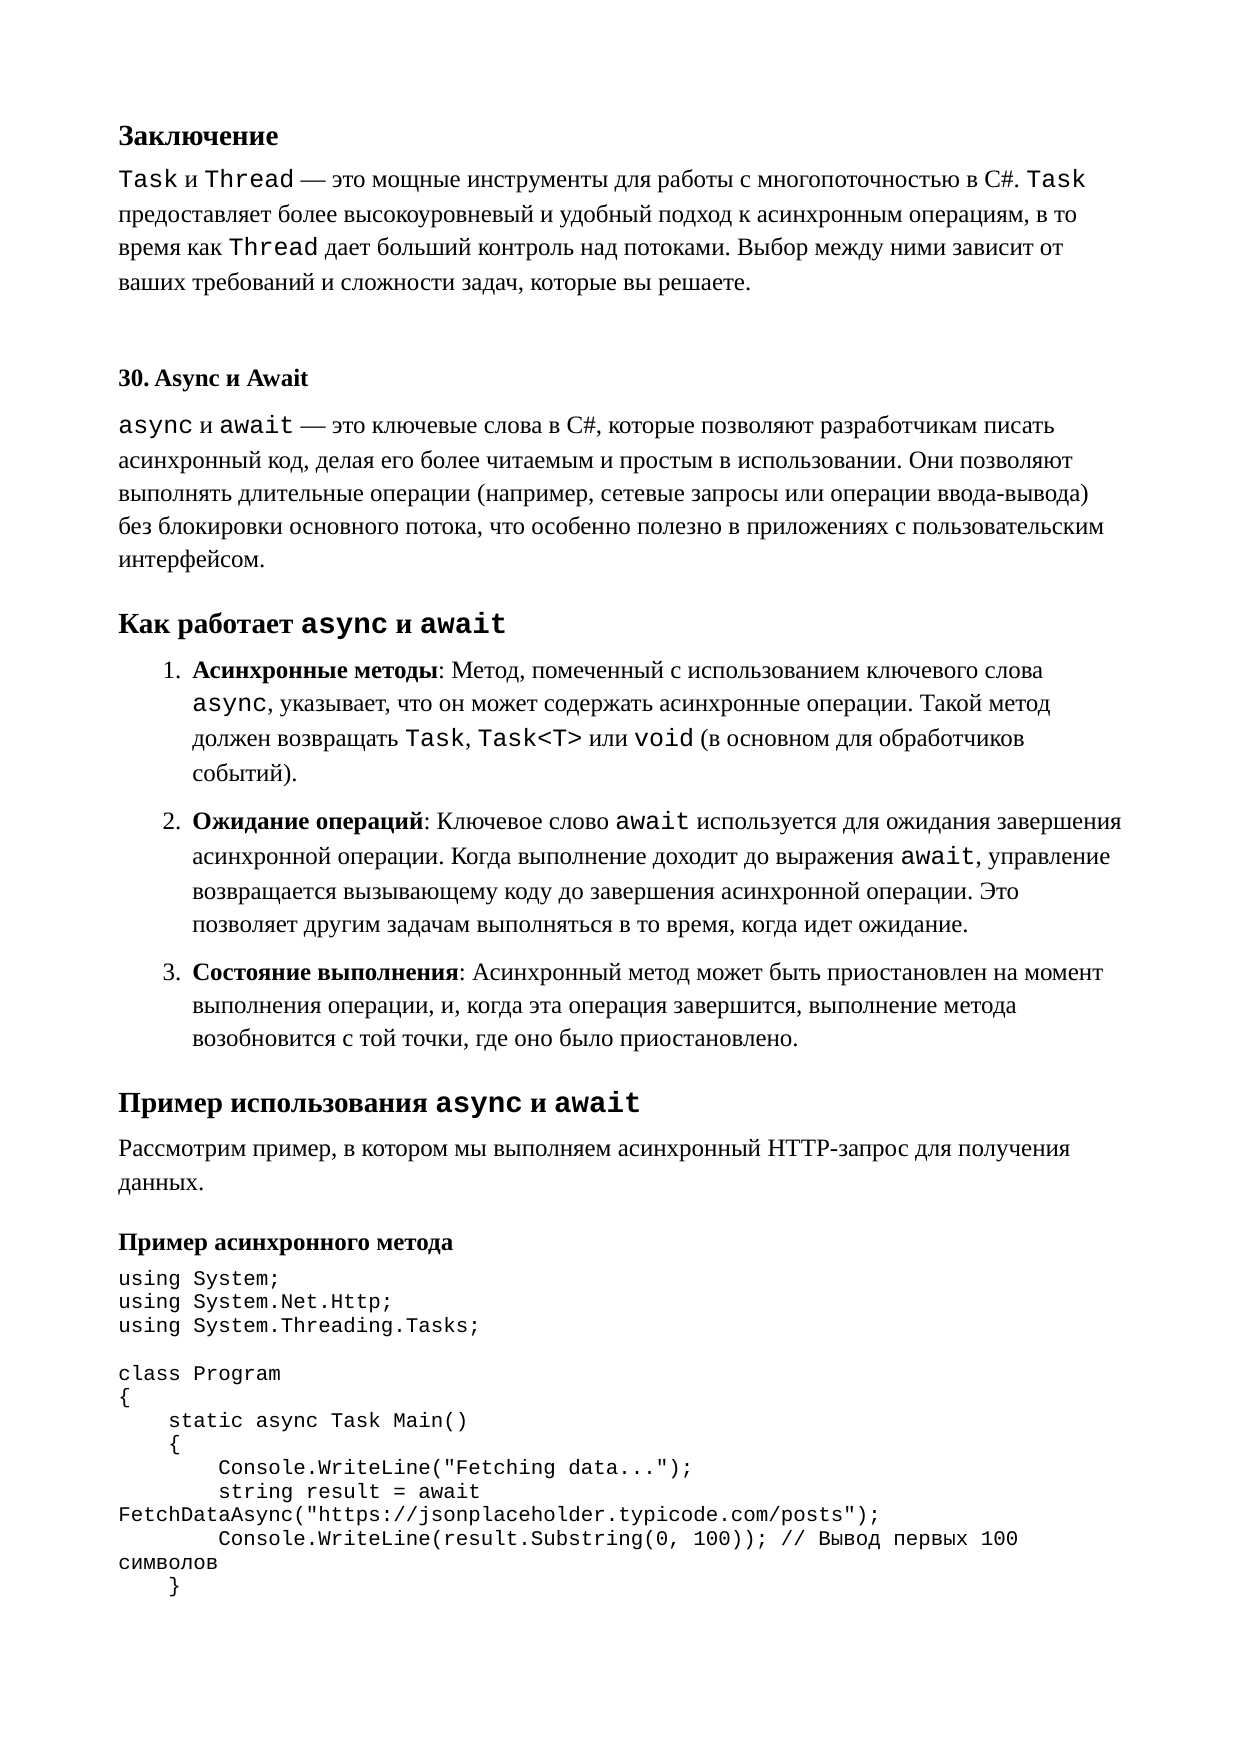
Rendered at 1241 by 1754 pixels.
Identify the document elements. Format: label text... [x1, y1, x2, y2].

subtitle Заключение [118, 118, 1122, 152]
list Состояние выполнения: Асинхронный метод может быть приостановлен на момент выполнения операции, и, когда эта операция завершится, выполнение метода возобновится с той точки, где оно было приостановлено. [162, 957, 1122, 1052]
text using System; [118, 1268, 1122, 1292]
list Ожидание операций: Ключевое слово await используется для ожидания завершения асинхронной операции. Когда выполнение доходит до выражения await, управление возвращается вызывающему коду до завершения асинхронной операции. Это позволяет другим задачам выполняться в то время, когда идет ожидание. [162, 806, 1122, 938]
text Console.WriteLine("Fetching data..."); [118, 1457, 1122, 1481]
text Рассмотрим пример, в котором мы выполняем асинхронный HTTP-запрос для получения данных. [118, 1133, 1122, 1195]
text using System.Threading.Tasks; [118, 1315, 1122, 1339]
subtitle Пример использования async и await [118, 1085, 1122, 1121]
subtitle Как работает async и await [118, 607, 1122, 643]
text class Program [118, 1362, 1122, 1386]
list Асинхронные методы: Метод, помеченный с использованием ключевого слова async, указывает, что он может содержать асинхронные операции. Такой метод должен возвращать Task, Task<T> или void (в основном для обработчиков событий). [162, 655, 1122, 787]
text using System.Net.Http; [118, 1292, 1122, 1315]
text async и await — это ключевые слова в C#, которые позволяют разработчикам писать асинхронный код, делая его более читаемым и простым в использовании. Они позволяют выполнять длительные операции (например, сетевые запросы или операции ввода-вывода) без блокировки основного потока, что особенно полезно в приложениях с пользовательским интерфейсом. [118, 410, 1122, 573]
text Console.WriteLine(result.Substring(0, 100)); // Вывод первых 100 символов [118, 1528, 1122, 1575]
text 30. Async и Await [118, 363, 1122, 391]
text static async Task Main() [118, 1410, 1122, 1433]
text string result = await FetchDataAsync("https://jsonplaceholder.typicode.com/posts"); [118, 1481, 1122, 1528]
text { [118, 1386, 1122, 1410]
subtitle Пример асинхронного метода [118, 1227, 1122, 1255]
text Task и Thread — это мощные инструменты для работы с многопоточностью в C#. Task предоставляет более высокоуровневый и удобный подход к асинхронным операциям, в то время как Thread дает больший контроль над потоками. Выбор между ними зависит от ваших требований и сложности задач, которые вы решаете. [118, 164, 1122, 296]
text } [118, 1575, 1122, 1599]
text { [118, 1433, 1122, 1457]
